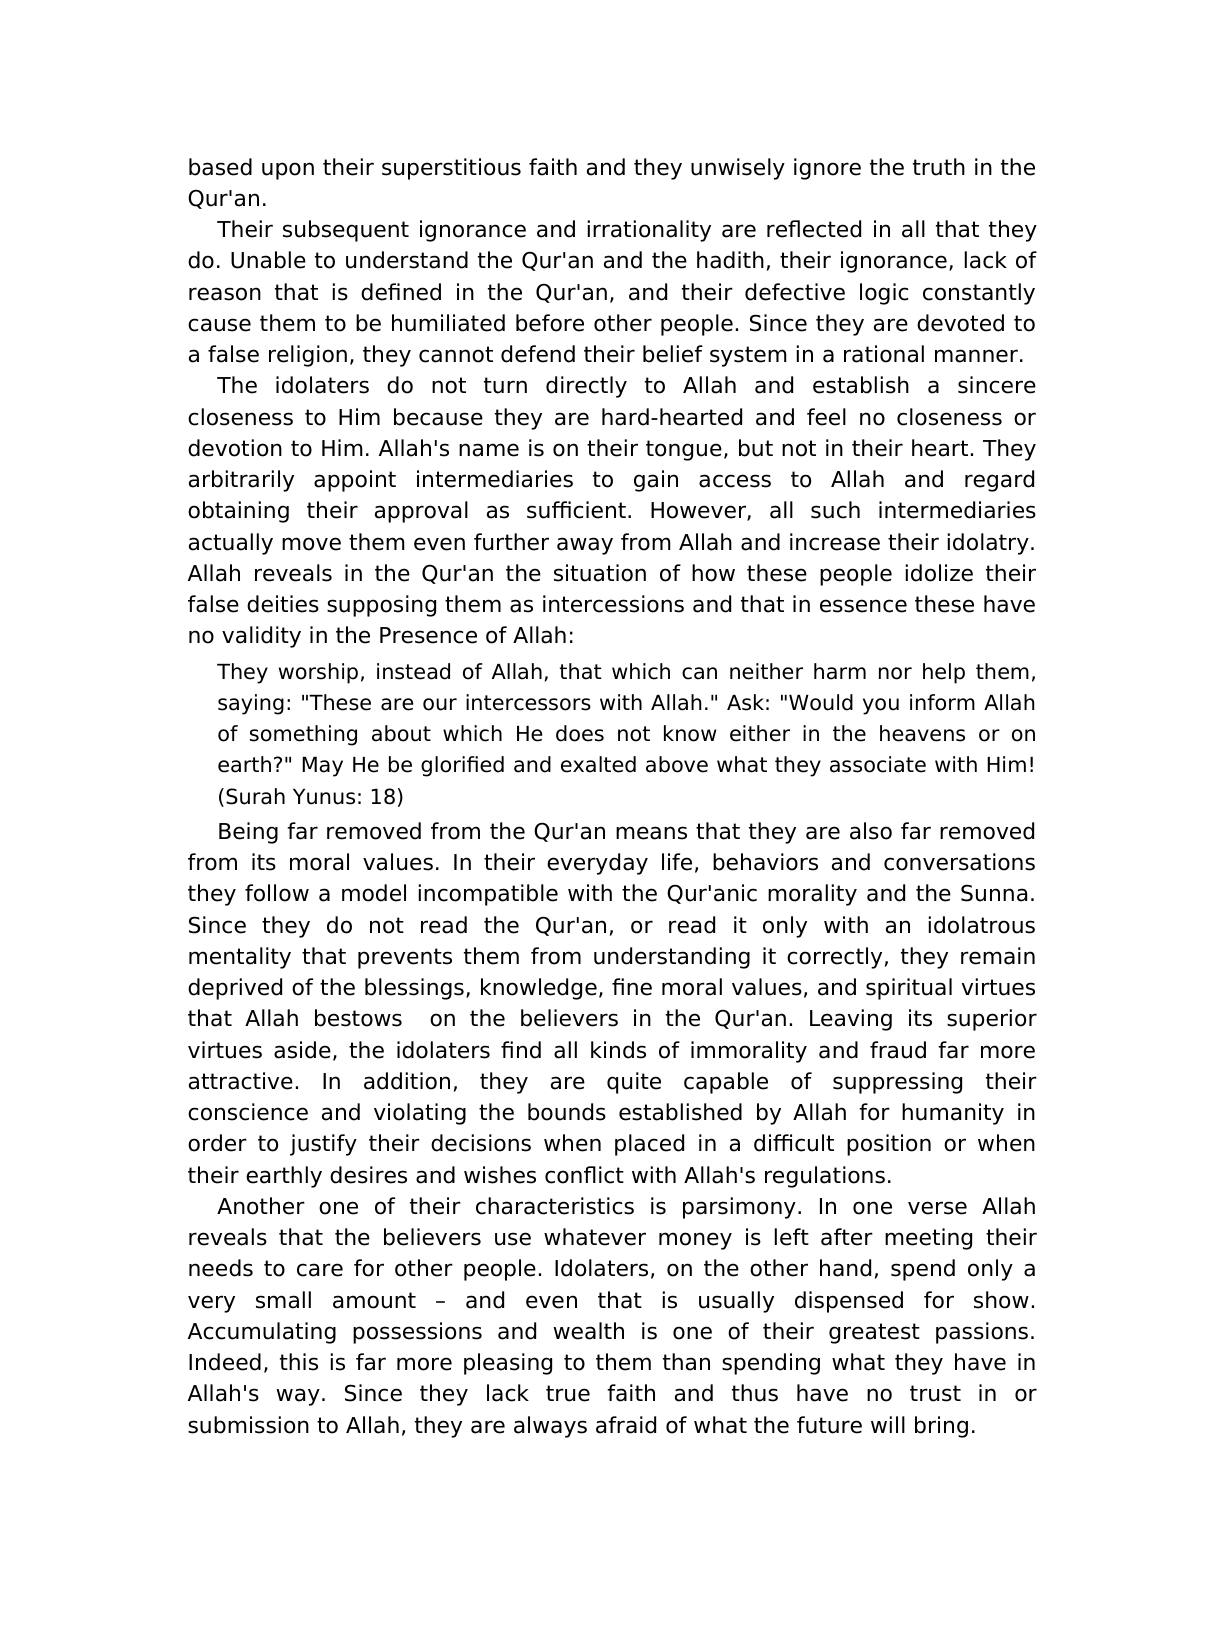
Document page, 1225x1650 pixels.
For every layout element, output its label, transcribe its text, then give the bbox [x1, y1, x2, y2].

text Another one of their characteristics is parsimony. In one verse Allah reveals that the believers use whatever money is left after meeting their needs to care for other people. Idolaters, on the other hand, spend only a very small amount – and even that is usually dispensed for show. Accumulating possessions and wealth is one of their greatest passions. Indeed, this is far more pleasing to them than spending what they have in Allah's way. Since they lack true faith and thus have no trust in or submission to Allah, they are always afraid of what the future will bring. [187, 1189, 1037, 1439]
text based upon their superstitious faith and they unwisely ignore the truth in the Qur'an. [187, 150, 1037, 212]
text Their subsequent ignorance and irrationality are reflected in all that they do. Unable to understand the Qur'an and the hadith, their ignorance, lack of reason that is defined in the Qur'an, and their defective logic constantly cause them to be humiliated before other people. Since they are devoted to a false religion, they cannot defend their belief system in a rational manner. [187, 212, 1037, 369]
text Being far removed from the Qur'an means that they are also far removed from its moral values. In their everyday life, behaviors and conversations they follow a model incompatible with the Qur'anic morality and the Sunna. Since they do not read the Qur'an, or read it only with an idolatrous mentality that prevents them from understanding it correctly, they remain deprived of the blessings, knowledge, fine moral values, and spiritual virtues that Allah bestows on the believers in the Qur'an. Leaving its superior virtues aside, the idolaters find all kinds of immorality and fraud far more attractive. In addition, they are quite capable of suppressing their conscience and violating the bounds established by Allah for humanity in order to justify their decisions when placed in a difficult position or when their earthly desires and wishes conflict with Allah's regulations. [187, 814, 1037, 1189]
text They worship, instead of Allah, that which can neither harm nor help them, saying: "These are our intercessors with Allah." Ask: "Would you inform Allah of something about which He does not know either in the heavens or on earth?" May He be glorified and exalted above what they associate with Him! (Surah Yunus: 18) [217, 654, 1037, 810]
text The idolaters do not turn directly to Allah and establish a sincere closeness to Him because they are hard-hearted and feel no closeness or devotion to Him. Allah's name is on their tongue, but not in their heart. They arbitrarily appoint intermediaries to gain access to Allah and regard obtaining their approval as sufficient. However, all such intermediaries actually move them even further away from Allah and increase their idolatry. Allah reveals in the Qur'an the situation of how these people idolize their false deities supposing them as intercessions and that in essence these have no validity in the Presence of Allah: [187, 369, 1037, 650]
